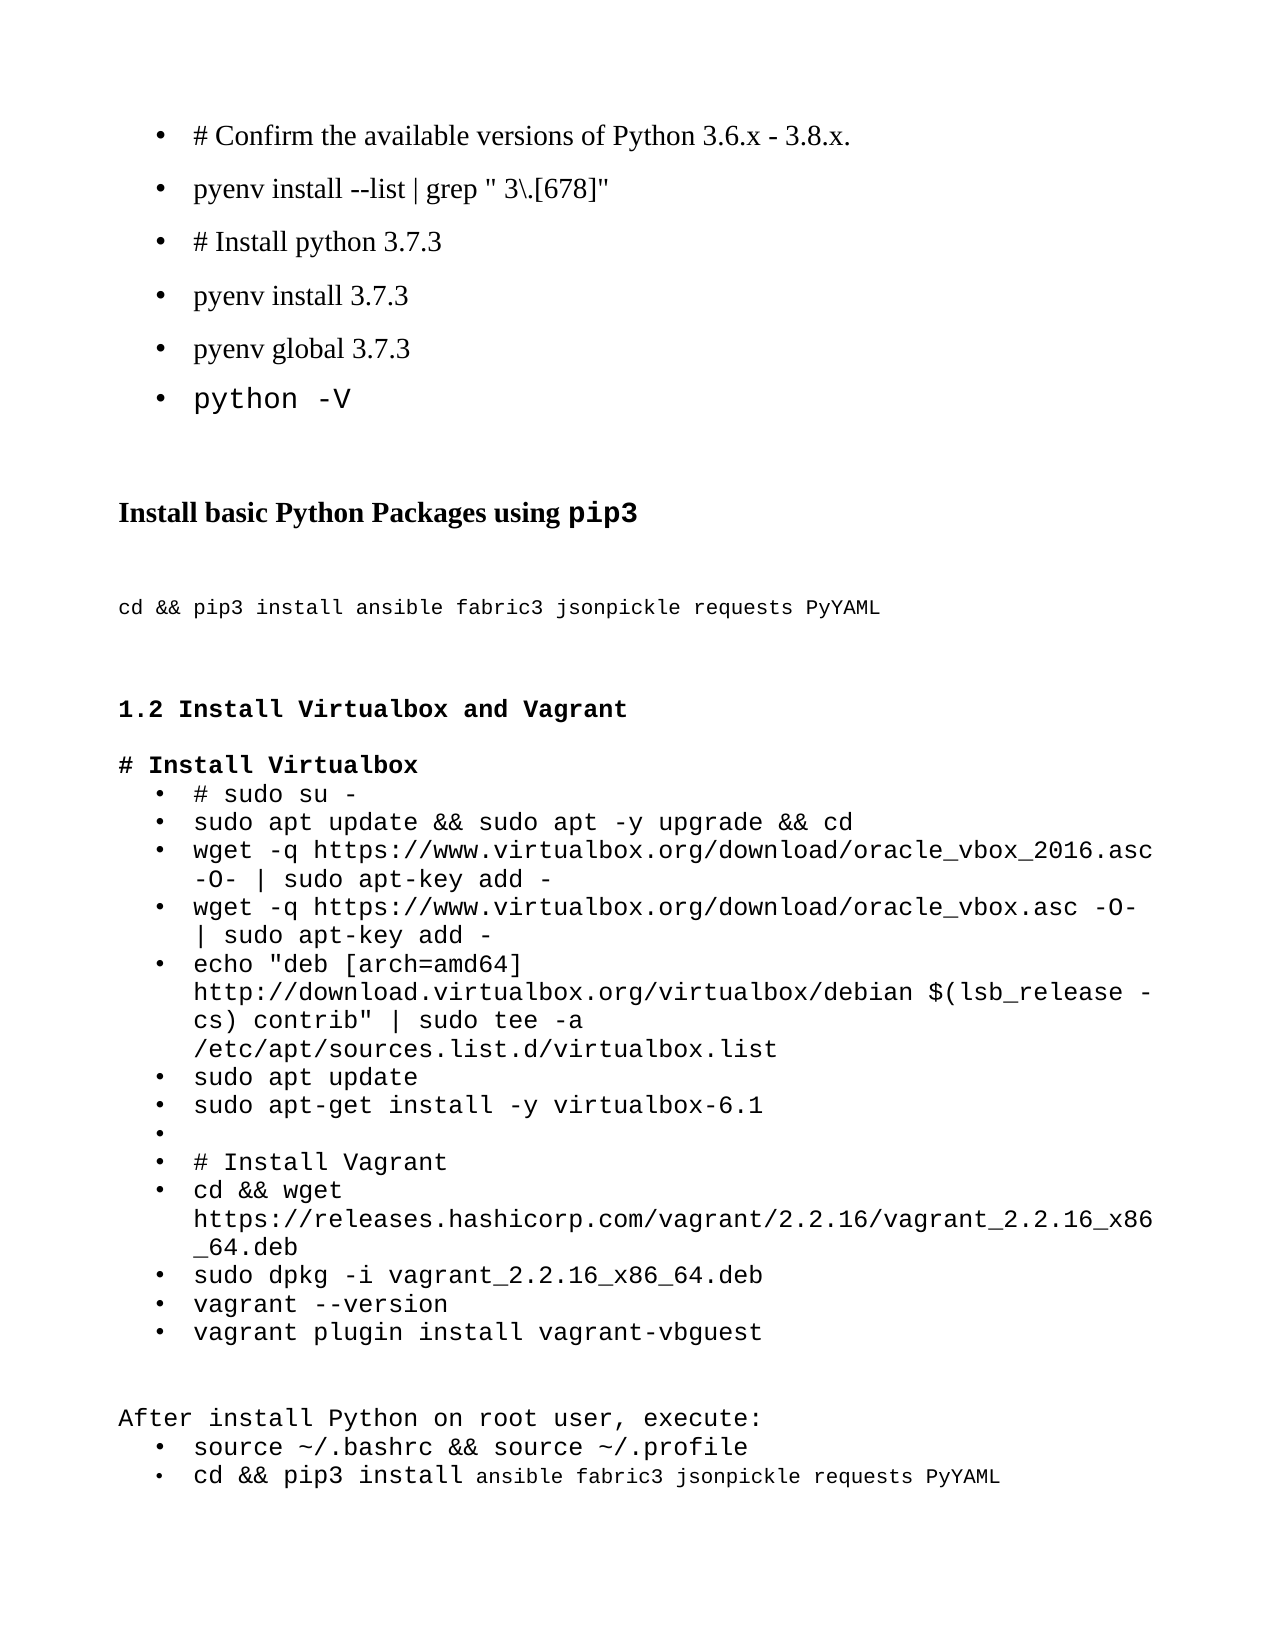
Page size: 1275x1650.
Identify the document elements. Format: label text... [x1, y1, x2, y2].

list # Confirm the available versions of Python 3.6.x - 3.8.x. [156, 118, 1157, 152]
text # Install Virtualbox [118, 753, 1157, 781]
list sudo apt update && sudo apt -y upgrade && cd [156, 810, 1157, 838]
list wget -q https://www.virtualbox.org/download/oracle_vbox_2016.asc -O- | sudo apt-key add - [156, 838, 1157, 895]
list pyenv install 3.7.3 [156, 278, 1157, 311]
subtitle Install basic Python Packages using pip3 [118, 495, 1157, 531]
list # Install Vagrant [156, 1150, 1157, 1178]
list cd && wget https://releases.hashicorp.com/vagrant/2.2.16/vagrant_2.2.16_x86_64.deb [156, 1178, 1157, 1263]
list source ~/.bashrc && source ~/.profile [156, 1434, 1157, 1462]
list sudo dpkg -i vagrant_2.2.16_x86_64.deb [156, 1263, 1157, 1291]
list pyenv global 3.7.3 [156, 331, 1157, 365]
text 1.2 Install Virtualbox and Vagrant [118, 696, 1157, 725]
list echo "deb [arch=amd64] http://download.virtualbox.org/virtualbox/debian $(lsb_release -cs) contrib" | sudo tee -a /etc/apt/sources.list.d/virtualbox.list [156, 951, 1157, 1065]
list sudo apt-get install -y virtualbox-6.1 [156, 1093, 1157, 1121]
list vagrant --version [156, 1291, 1157, 1320]
list vagrant plugin install vagrant-vbguest [156, 1320, 1157, 1348]
list pyenv install --list | grep " 3\.[678]" [156, 171, 1157, 205]
list # Install python 3.7.3 [156, 224, 1157, 258]
text cd && pip3 install ansible fabric3 jsonpickle requests PyYAML [118, 597, 1157, 621]
list cd && pip3 install ansible fabric3 jsonpickle requests PyYAML [156, 1462, 1157, 1491]
list python -V [156, 384, 1157, 417]
text After install Python on root user, execute: [118, 1406, 1157, 1434]
list # sudo su - [156, 781, 1157, 810]
list sudo apt update [156, 1065, 1157, 1093]
list wget -q https://www.virtualbox.org/download/oracle_vbox.asc -O- | sudo apt-key add - [156, 895, 1157, 951]
